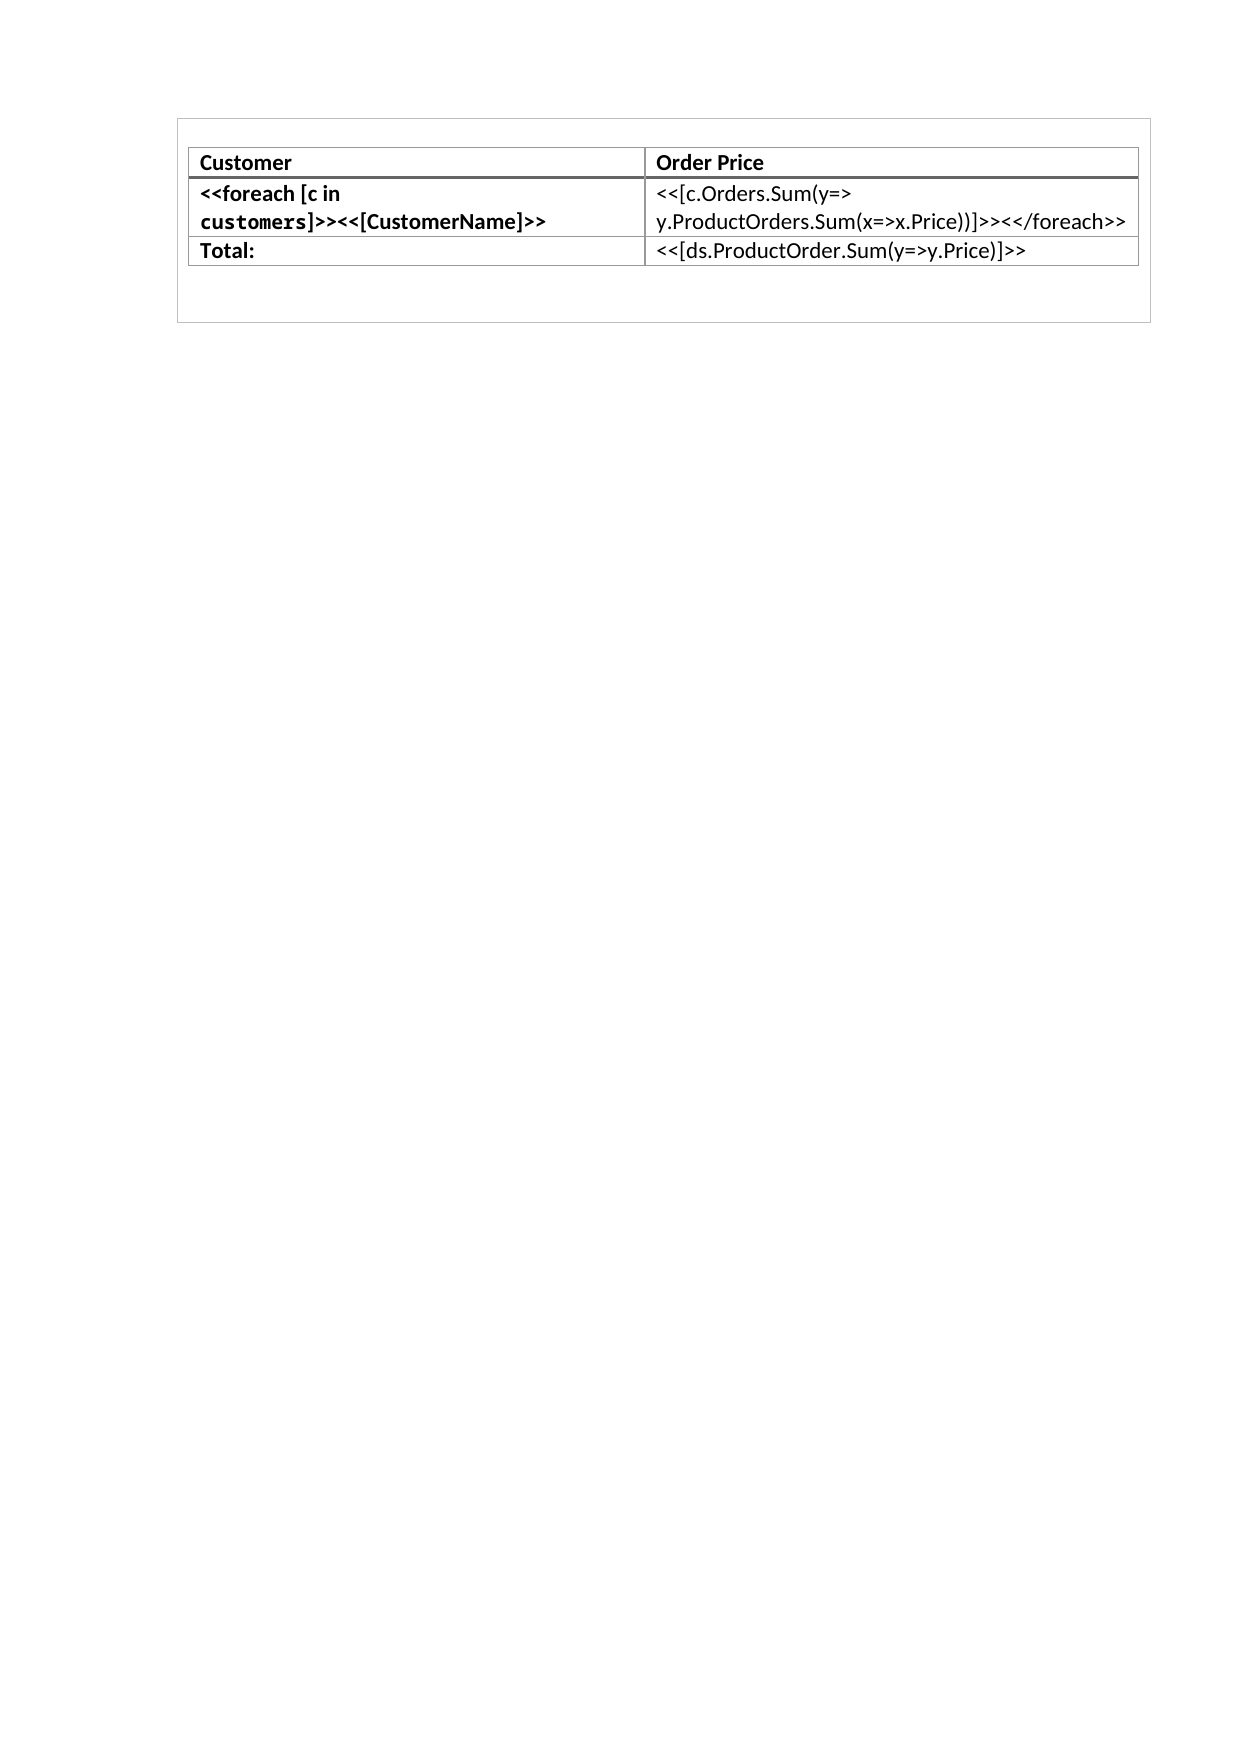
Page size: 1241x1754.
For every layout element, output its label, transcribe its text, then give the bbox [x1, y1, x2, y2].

table_header Order Price [646, 148, 1138, 176]
table_cell <<foreach [c in customers]>><<[CustomerName]>> [189, 179, 644, 236]
table_cell <<[c.Orders.Sum(y=> y.ProductOrders.Sum(x=>x.Price))]>><</foreach>> [646, 179, 1138, 236]
table_cell Total: [189, 237, 644, 264]
table_cell <<[ds.ProductOrder.Sum(y=>y.Price)]>> [646, 237, 1138, 264]
table_header Customer [189, 148, 644, 176]
table_header [178, 119, 1150, 322]
